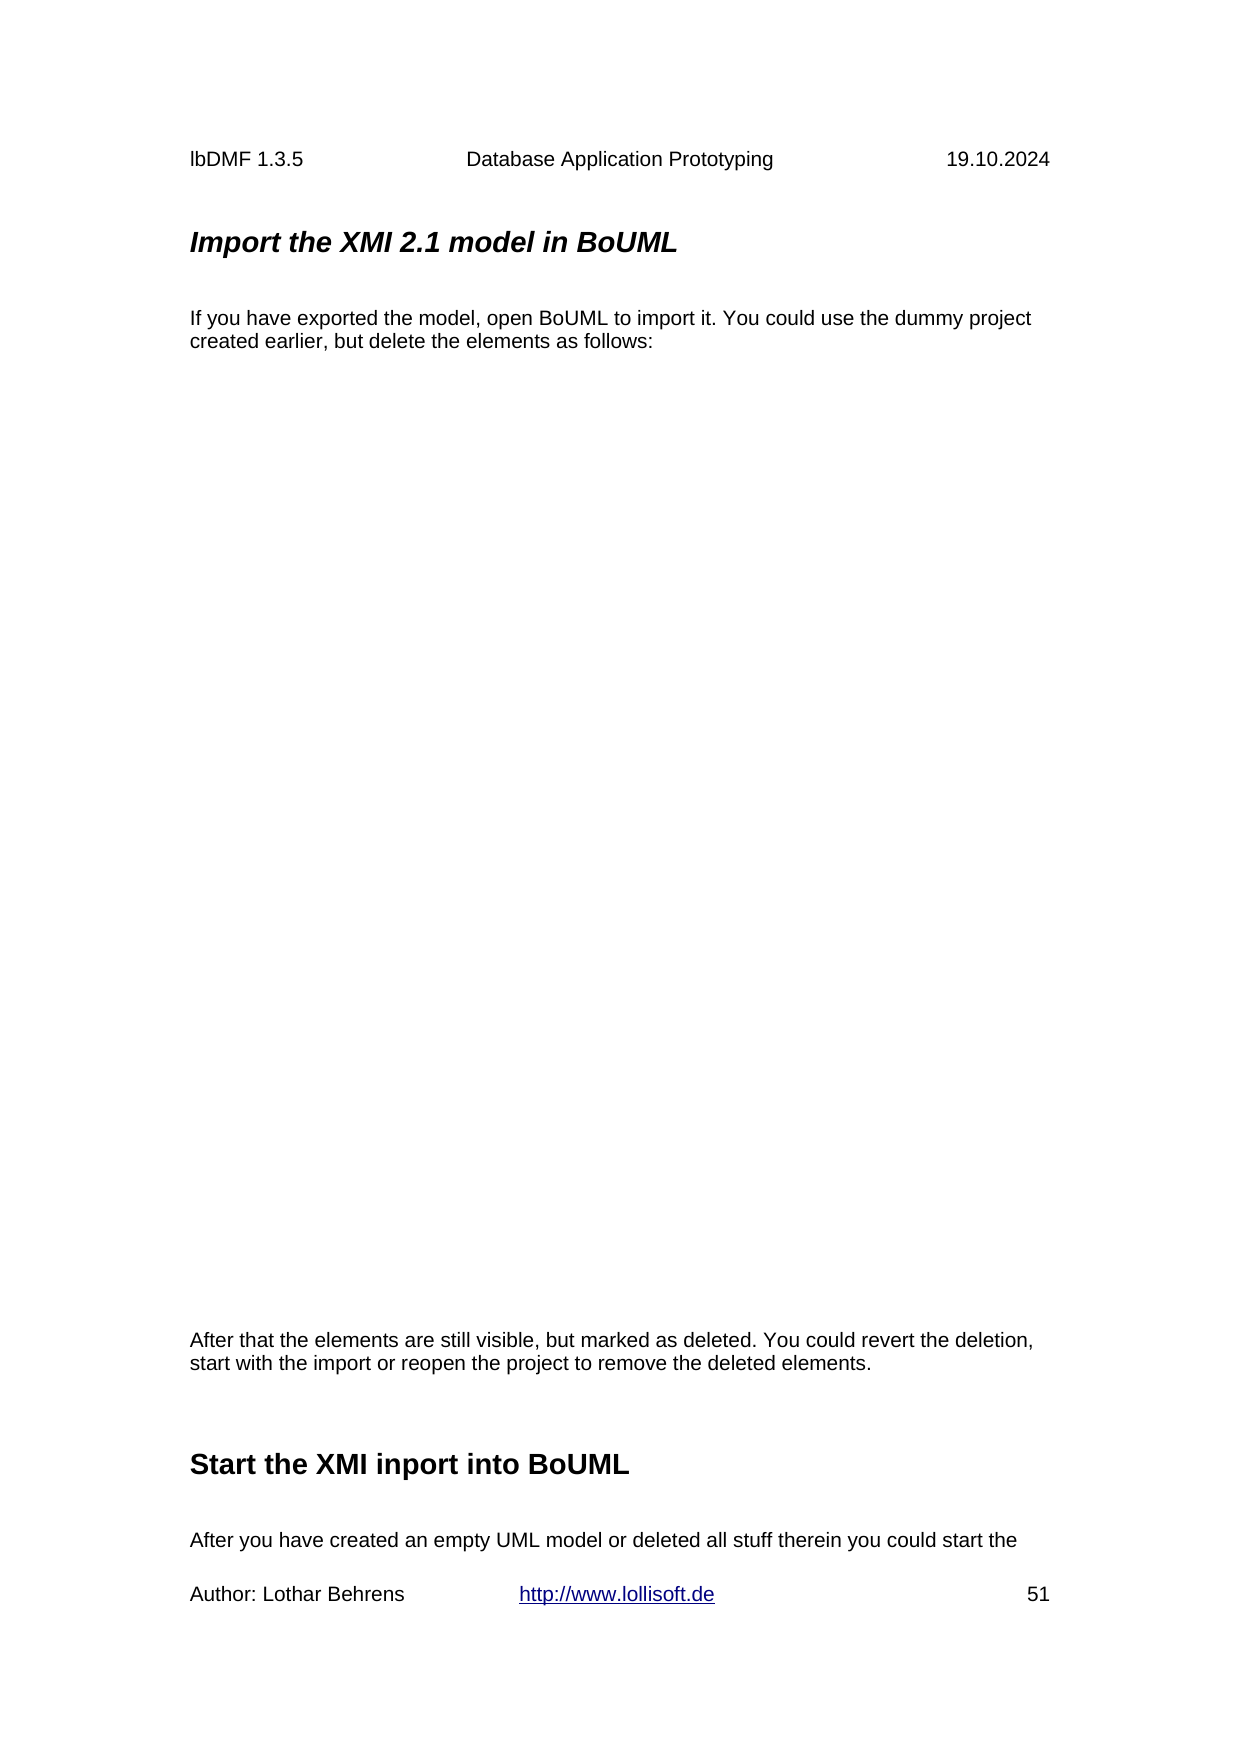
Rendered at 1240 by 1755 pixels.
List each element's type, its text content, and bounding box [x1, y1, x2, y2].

text After you have created an empty UML model or deleted all stuff therein you could start the [189, 1529, 1050, 1552]
text If you have exported the model, open BoUML to import it. You could use the dummy project created earlier, but delete the elements as follows: [189, 306, 1050, 353]
subtitle Import the XMI 2.1 model in BoUML [189, 226, 1050, 258]
text After that the elements are still visible, but marked as deleted. You could revert the deletion, start with the import or reopen the project to remove the deleted elements. [189, 1328, 1050, 1375]
subtitle Start the XMI inport into BoUML [189, 1448, 1050, 1481]
